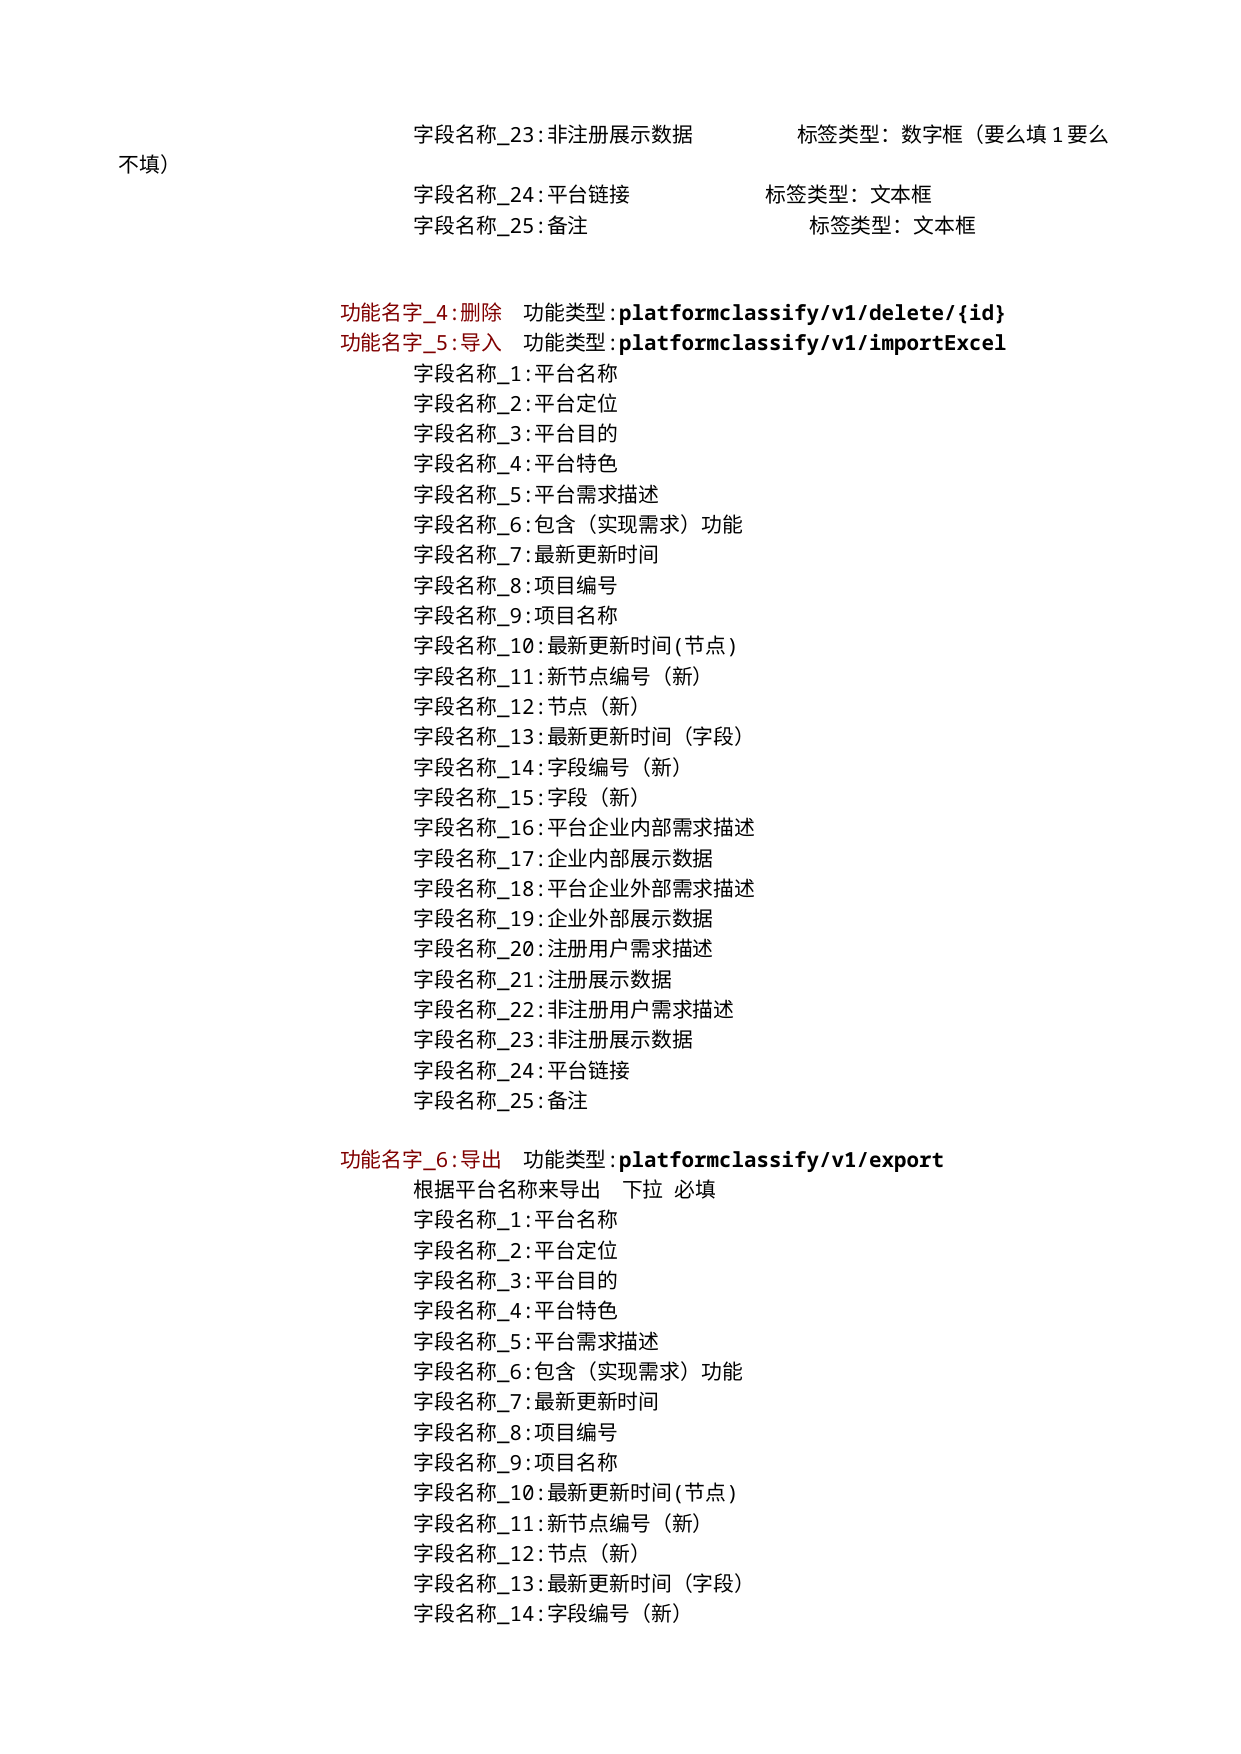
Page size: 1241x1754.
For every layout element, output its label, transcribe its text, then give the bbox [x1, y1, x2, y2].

text 字段名称_14:字段编号（新） [118, 751, 1122, 781]
text 字段名称_15:字段（新） [118, 781, 1122, 811]
text 字段名称_11:新节点编号（新） [118, 1507, 1122, 1537]
text 字段名称_3:平台目的 [118, 417, 1122, 448]
text 字段名称_25:备注 标签类型：文本框 [118, 209, 1122, 239]
text 字段名称_19:企业外部展示数据 [118, 902, 1122, 933]
text 字段名称_12:节点（新） [118, 1537, 1122, 1567]
text 字段名称_22:非注册用户需求描述 [118, 993, 1122, 1024]
text 字段名称_2:平台定位 [118, 1234, 1122, 1264]
text 字段名称_3:平台目的 [118, 1264, 1122, 1294]
text 字段名称_6:包含（实现需求）功能 [118, 1355, 1122, 1386]
text 字段名称_17:企业内部展示数据 [118, 842, 1122, 872]
text 字段名称_10:最新更新时间(节点) [118, 629, 1122, 660]
text 字段名称_7:最新更新时间 [118, 1386, 1122, 1416]
text 功能名字_4:删除 功能类型:platformclassify/v1/delete/{id} [118, 296, 1122, 326]
text 字段名称_23:非注册展示数据 [118, 1024, 1122, 1054]
text 字段名称_9:项目名称 [118, 1446, 1122, 1476]
text 根据平台名称来导出 下拉 必填 [118, 1173, 1122, 1204]
text 字段名称_24:平台链接 [118, 1054, 1122, 1084]
text 字段名称_4:平台特色 [118, 448, 1122, 478]
text 字段名称_5:平台需求描述 [118, 1325, 1122, 1355]
text 字段名称_9:项目名称 [118, 599, 1122, 629]
text 字段名称_20:注册用户需求描述 [118, 933, 1122, 963]
text 字段名称_23:非注册展示数据 标签类型：数字框（要么填1要么不填） [118, 118, 1122, 179]
text 字段名称_8:项目编号 [118, 569, 1122, 599]
text 字段名称_11:新节点编号（新） [118, 660, 1122, 690]
text 字段名称_16:平台企业内部需求描述 [118, 811, 1122, 842]
text 字段名称_18:平台企业外部需求描述 [118, 872, 1122, 902]
text 字段名称_4:平台特色 [118, 1294, 1122, 1325]
text 字段名称_10:最新更新时间(节点) [118, 1476, 1122, 1507]
text 功能名字_6:导出 功能类型:platformclassify/v1/export [118, 1143, 1122, 1173]
text 字段名称_13:最新更新时间（字段） [118, 721, 1122, 751]
text 字段名称_13:最新更新时间（字段） [118, 1567, 1122, 1598]
text 字段名称_7:最新更新时间 [118, 539, 1122, 569]
text 字段名称_1:平台名称 [118, 357, 1122, 387]
text 字段名称_5:平台需求描述 [118, 478, 1122, 508]
text 字段名称_14:字段编号（新） [118, 1598, 1122, 1628]
text 字段名称_6:包含（实现需求）功能 [118, 508, 1122, 539]
text 字段名称_8:项目编号 [118, 1416, 1122, 1446]
text 字段名称_25:备注 [118, 1084, 1122, 1114]
text 字段名称_12:节点（新） [118, 690, 1122, 721]
text 功能名字_5:导入 功能类型:platformclassify/v1/importExcel [118, 326, 1122, 357]
text 字段名称_1:平台名称 [118, 1204, 1122, 1234]
text 字段名称_24:平台链接 标签类型：文本框 [118, 179, 1122, 209]
text 字段名称_21:注册展示数据 [118, 963, 1122, 993]
text 字段名称_2:平台定位 [118, 387, 1122, 417]
